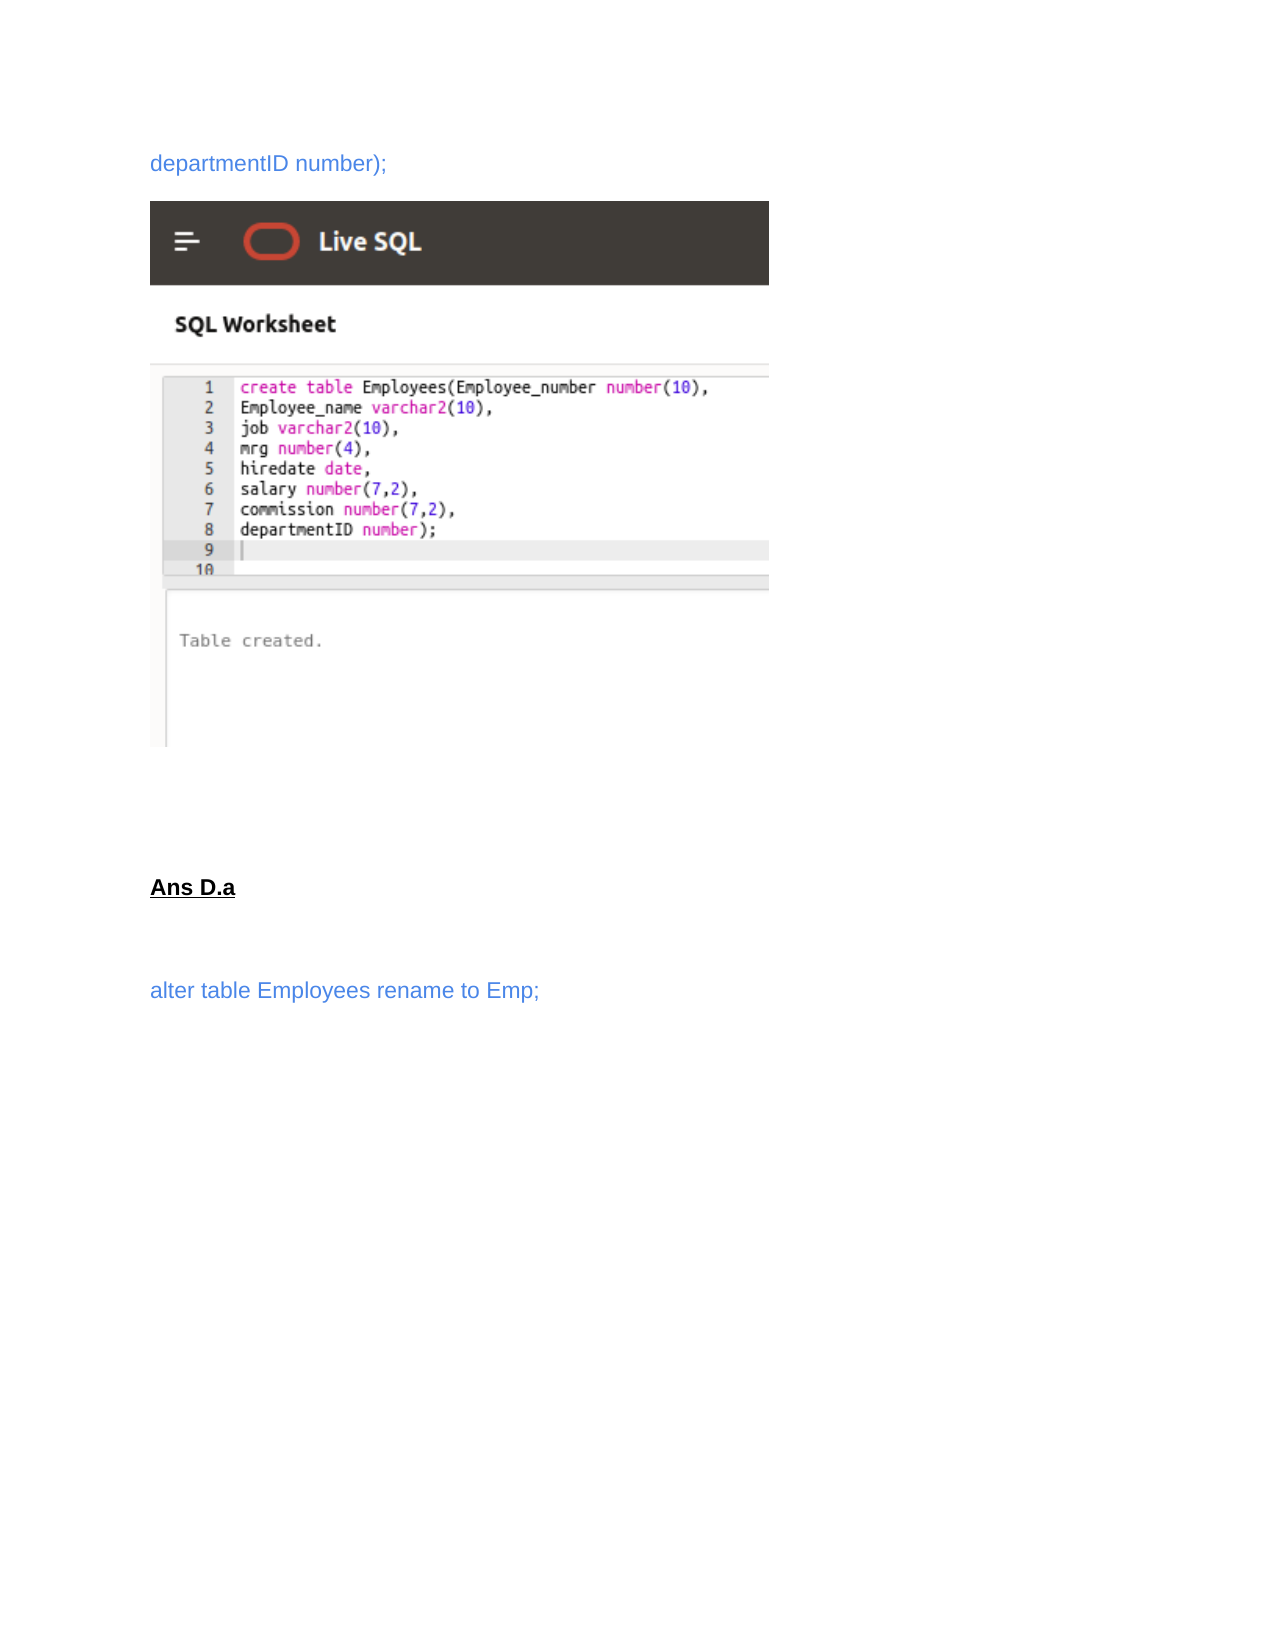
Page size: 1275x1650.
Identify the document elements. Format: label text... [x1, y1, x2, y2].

text Ans D.a [150, 874, 1125, 901]
text departmentID number); [150, 150, 1125, 176]
picture [150, 201, 769, 747]
text alter table Employees rename to Emp; [150, 977, 1125, 1003]
